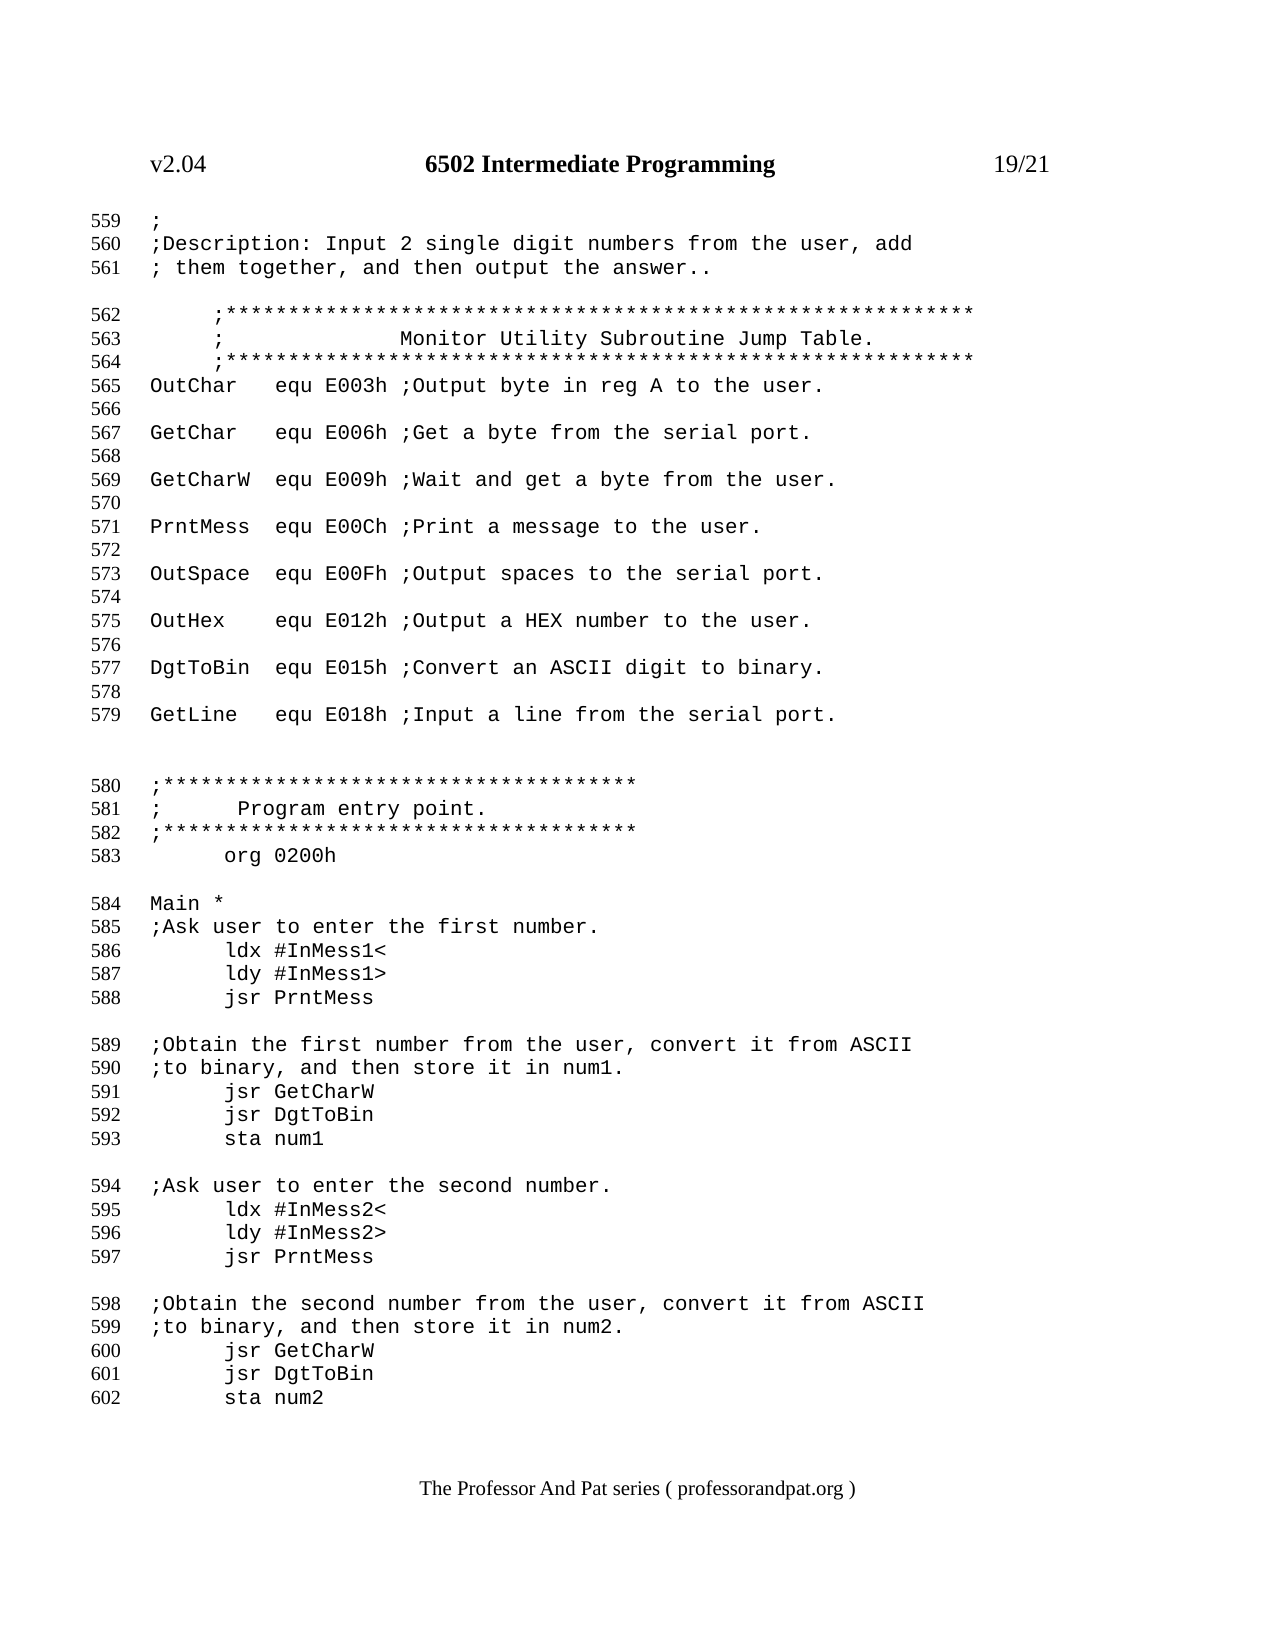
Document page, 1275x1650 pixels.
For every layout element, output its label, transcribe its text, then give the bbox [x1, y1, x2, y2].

text ;Ask user to enter the first number. [150, 916, 1125, 940]
text ;to binary, and then store it in num1. [150, 1057, 1125, 1081]
text org 0200h [150, 846, 1125, 869]
text sta num2 [150, 1387, 1125, 1411]
text ;************************************** [150, 775, 1125, 798]
text GetLine equ E018h ;Input a line from the serial port. [150, 704, 1125, 728]
text ;Ask user to enter the second number. [150, 1175, 1125, 1199]
text ;************************************************************ [150, 304, 1125, 328]
text ldy #InMess2> [150, 1222, 1125, 1246]
text jsr PrntMess [150, 987, 1125, 1010]
text Main * [150, 893, 1125, 916]
text ;************************************************************ [150, 351, 1125, 375]
text GetChar equ E006h ;Get a byte from the serial port. [150, 422, 1125, 445]
text sta num1 [150, 1128, 1125, 1152]
text ; them together, and then output the answer.. [150, 257, 1125, 281]
text ;Obtain the first number from the user, convert it from ASCII [150, 1034, 1125, 1057]
text jsr DgtToBin [150, 1104, 1125, 1128]
text PrntMess equ E00Ch ;Print a message to the user. [150, 516, 1125, 539]
text ; Program entry point. [150, 798, 1125, 822]
text ; [150, 210, 1125, 233]
text OutChar equ E003h ;Output byte in reg A to the user. [150, 375, 1125, 398]
text ;************************************** [150, 822, 1125, 846]
text DgtToBin equ E015h ;Convert an ASCII digit to binary. [150, 657, 1125, 681]
text ; Monitor Utility Subroutine Jump Table. [150, 328, 1125, 351]
text GetCharW equ E009h ;Wait and get a byte from the user. [150, 469, 1125, 492]
text ;Description: Input 2 single digit numbers from the user, add [150, 233, 1125, 257]
text jsr DgtToBin [150, 1363, 1125, 1387]
text OutHex equ E012h ;Output a HEX number to the user. [150, 610, 1125, 634]
text ldx #InMess2< [150, 1199, 1125, 1222]
text ldx #InMess1< [150, 940, 1125, 963]
text jsr GetCharW [150, 1340, 1125, 1363]
text jsr GetCharW [150, 1081, 1125, 1104]
text ldy #InMess1> [150, 963, 1125, 987]
text jsr PrntMess [150, 1246, 1125, 1269]
text ;Obtain the second number from the user, convert it from ASCII [150, 1293, 1125, 1316]
text OutSpace equ E00Fh ;Output spaces to the serial port. [150, 563, 1125, 587]
text ;to binary, and then store it in num2. [150, 1316, 1125, 1340]
